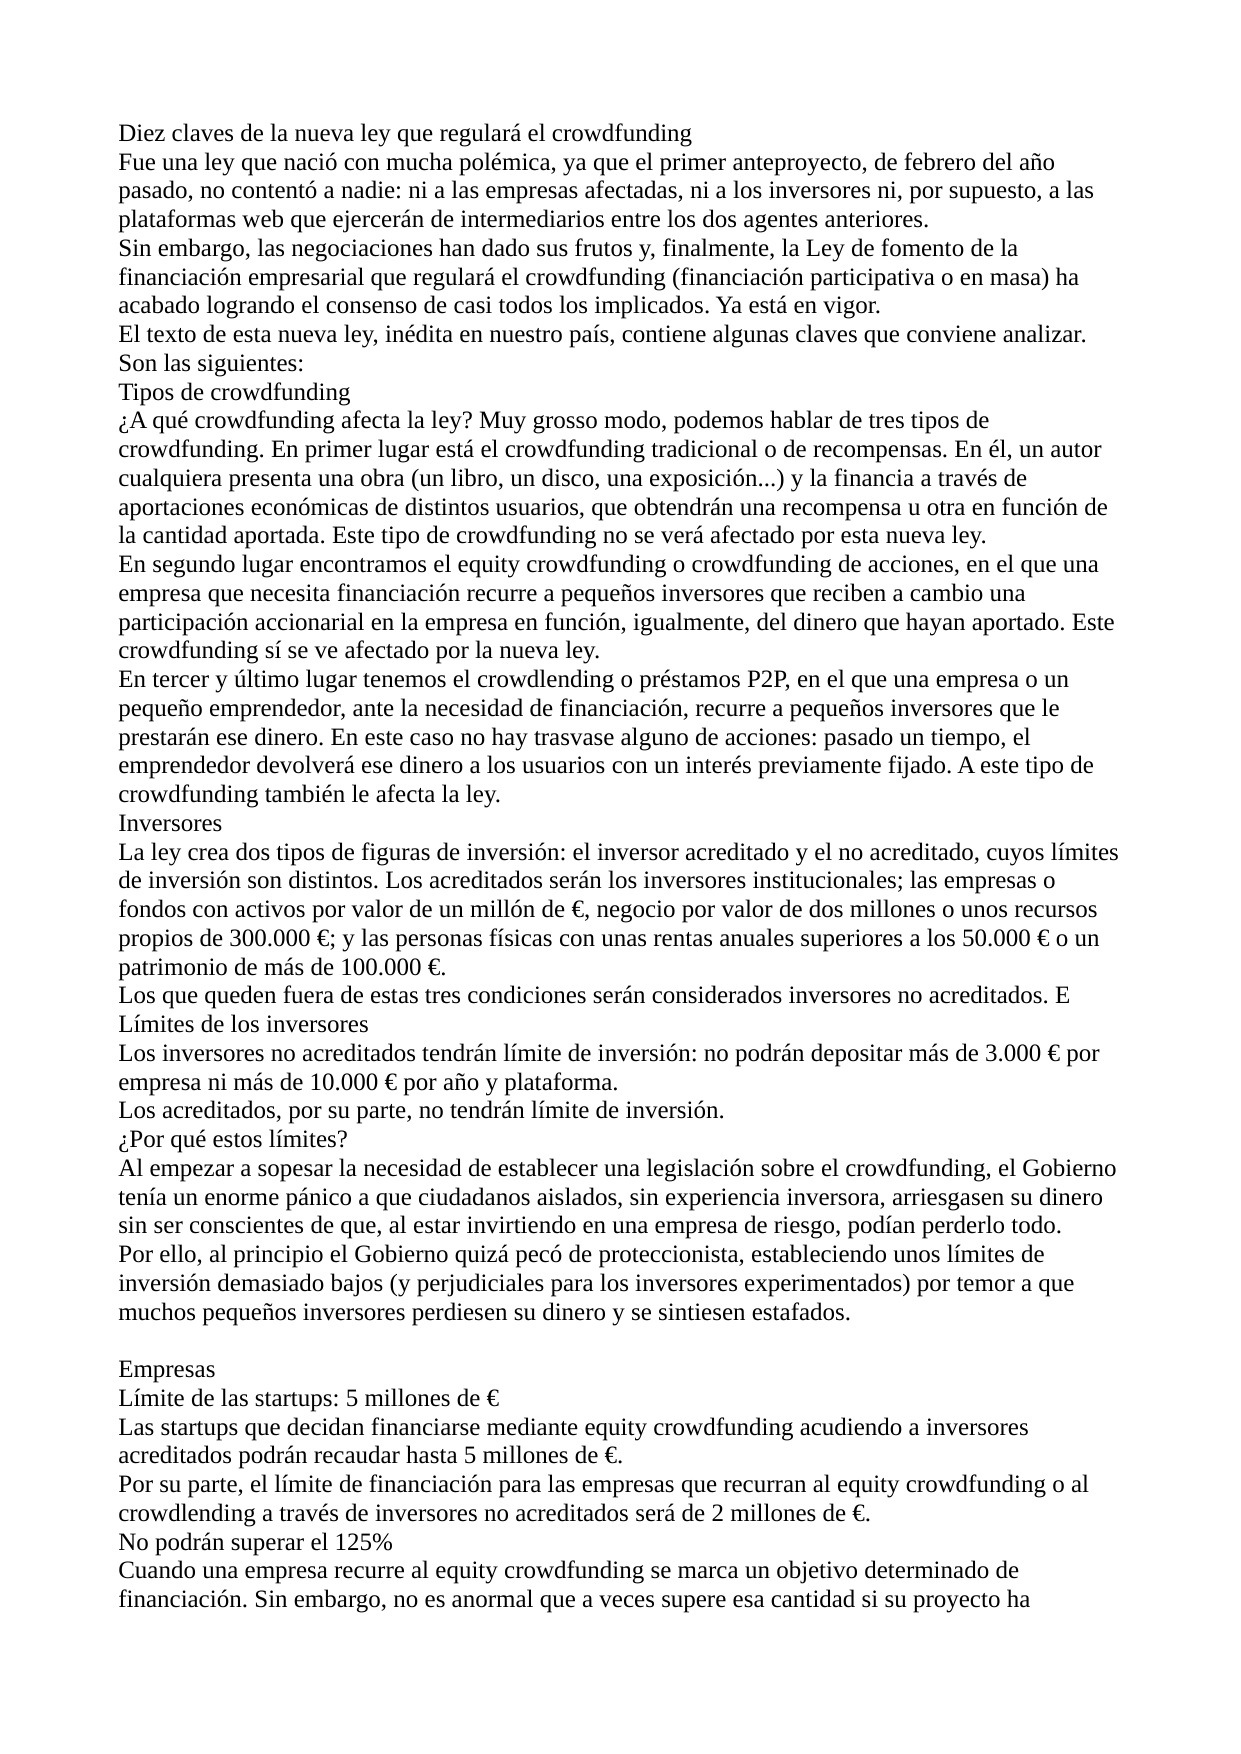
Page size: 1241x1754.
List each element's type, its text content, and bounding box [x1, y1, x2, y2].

text Diez claves de la nueva ley que regulará el crowdfunding [118, 118, 1122, 147]
text Los inversores no acreditados tendrán límite de inversión: no podrán depositar más de 3.000 € por empresa ni más de 10.000 € por año y plataforma. [118, 1038, 1122, 1096]
text Los acreditados, por su parte, no tendrán límite de inversión. [118, 1096, 1122, 1124]
text ¿A qué crowdfunding afecta la ley? Muy grosso modo, podemos hablar de tres tipos de crowdfunding. En primer lugar está el crowdfunding tradicional o de recompensas. En él, un autor cualquiera presenta una obra (un libro, un disco, una exposición...) y la financia a través de aportaciones económicas de distintos usuarios, que obtendrán una recompensa u otra en función de la cantidad aportada. Este tipo de crowdfunding no se verá afectado por esta nueva ley. [118, 406, 1122, 549]
text Sin embargo, las negociaciones han dado sus frutos y, finalmente, la Ley de fomento de la financiación empresarial que regulará el crowdfunding (financiación participativa o en masa) ha acabado logrando el consenso de casi todos los implicados. Ya está en vigor. [118, 233, 1122, 319]
text ¿Por qué estos límites? [118, 1124, 1122, 1153]
text Las startups que decidan financiarse mediante equity crowdfunding acudiendo a inversores acreditados podrán recaudar hasta 5 millones de €. [118, 1412, 1122, 1469]
text Inversores [118, 808, 1122, 837]
text Empresas [118, 1354, 1122, 1383]
text Límites de los inversores [118, 1009, 1122, 1038]
text Tipos de crowdfunding [118, 377, 1122, 406]
text En tercer y último lugar tenemos el crowdlending o préstamos P2P, en el que una empresa o un pequeño emprendedor, ante la necesidad de financiación, recurre a pequeños inversores que le prestarán ese dinero. En este caso no hay trasvase alguno de acciones: pasado un tiempo, el emprendedor devolverá ese dinero a los usuarios con un interés previamente fijado. A este tipo de crowdfunding también le afecta la ley. [118, 664, 1122, 808]
text Por ello, al principio el Gobierno quizá pecó de proteccionista, estableciendo unos límites de inversión demasiado bajos (y perjudiciales para los inversores experimentados) por temor a que muchos pequeños inversores perdiesen su dinero y se sintiesen estafados. [118, 1239, 1122, 1326]
text Límite de las startups: 5 millones de € [118, 1383, 1122, 1412]
text El texto de esta nueva ley, inédita en nuestro país, contiene algunas claves que conviene analizar. Son las siguientes: [118, 319, 1122, 377]
text Fue una ley que nació con mucha polémica, ya que el primer anteproyecto, de febrero del año pasado, no contentó a nadie: ni a las empresas afectadas, ni a los inversores ni, por supuesto, a las plataformas web que ejercerán de intermediarios entre los dos agentes anteriores. [118, 147, 1122, 233]
text La ley crea dos tipos de figuras de inversión: el inversor acreditado y el no acreditado, cuyos límites de inversión son distintos. Los acreditados serán los inversores institucionales; las empresas o fondos con activos por valor de un millón de €, negocio por valor de dos millones o unos recursos propios de 300.000 €; y las personas físicas con unas rentas anuales superiores a los 50.000 € o un patrimonio de más de 100.000 €. [118, 837, 1122, 981]
text Cuando una empresa recurre al equity crowdfunding se marca un objetivo determinado de financiación. Sin embargo, no es anormal que a veces supere esa cantidad si su proyecto ha [118, 1556, 1122, 1613]
text Los que queden fuera de estas tres condiciones serán considerados inversores no acreditados. E [118, 981, 1122, 1009]
text Por su parte, el límite de financiación para las empresas que recurran al equity crowdfunding o al crowdlending a través de inversores no acreditados será de 2 millones de €. [118, 1469, 1122, 1527]
text Al empezar a sopesar la necesidad de establecer una legislación sobre el crowdfunding, el Gobierno tenía un enorme pánico a que ciudadanos aislados, sin experiencia inversora, arriesgasen su dinero sin ser conscientes de que, al estar invirtiendo en una empresa de riesgo, podían perderlo todo. [118, 1153, 1122, 1239]
text No podrán superar el 125% [118, 1527, 1122, 1556]
text En segundo lugar encontramos el equity crowdfunding o crowdfunding de acciones, en el que una empresa que necesita financiación recurre a pequeños inversores que reciben a cambio una participación accionarial en la empresa en función, igualmente, del dinero que hayan aportado. Este crowdfunding sí se ve afectado por la nueva ley. [118, 549, 1122, 664]
